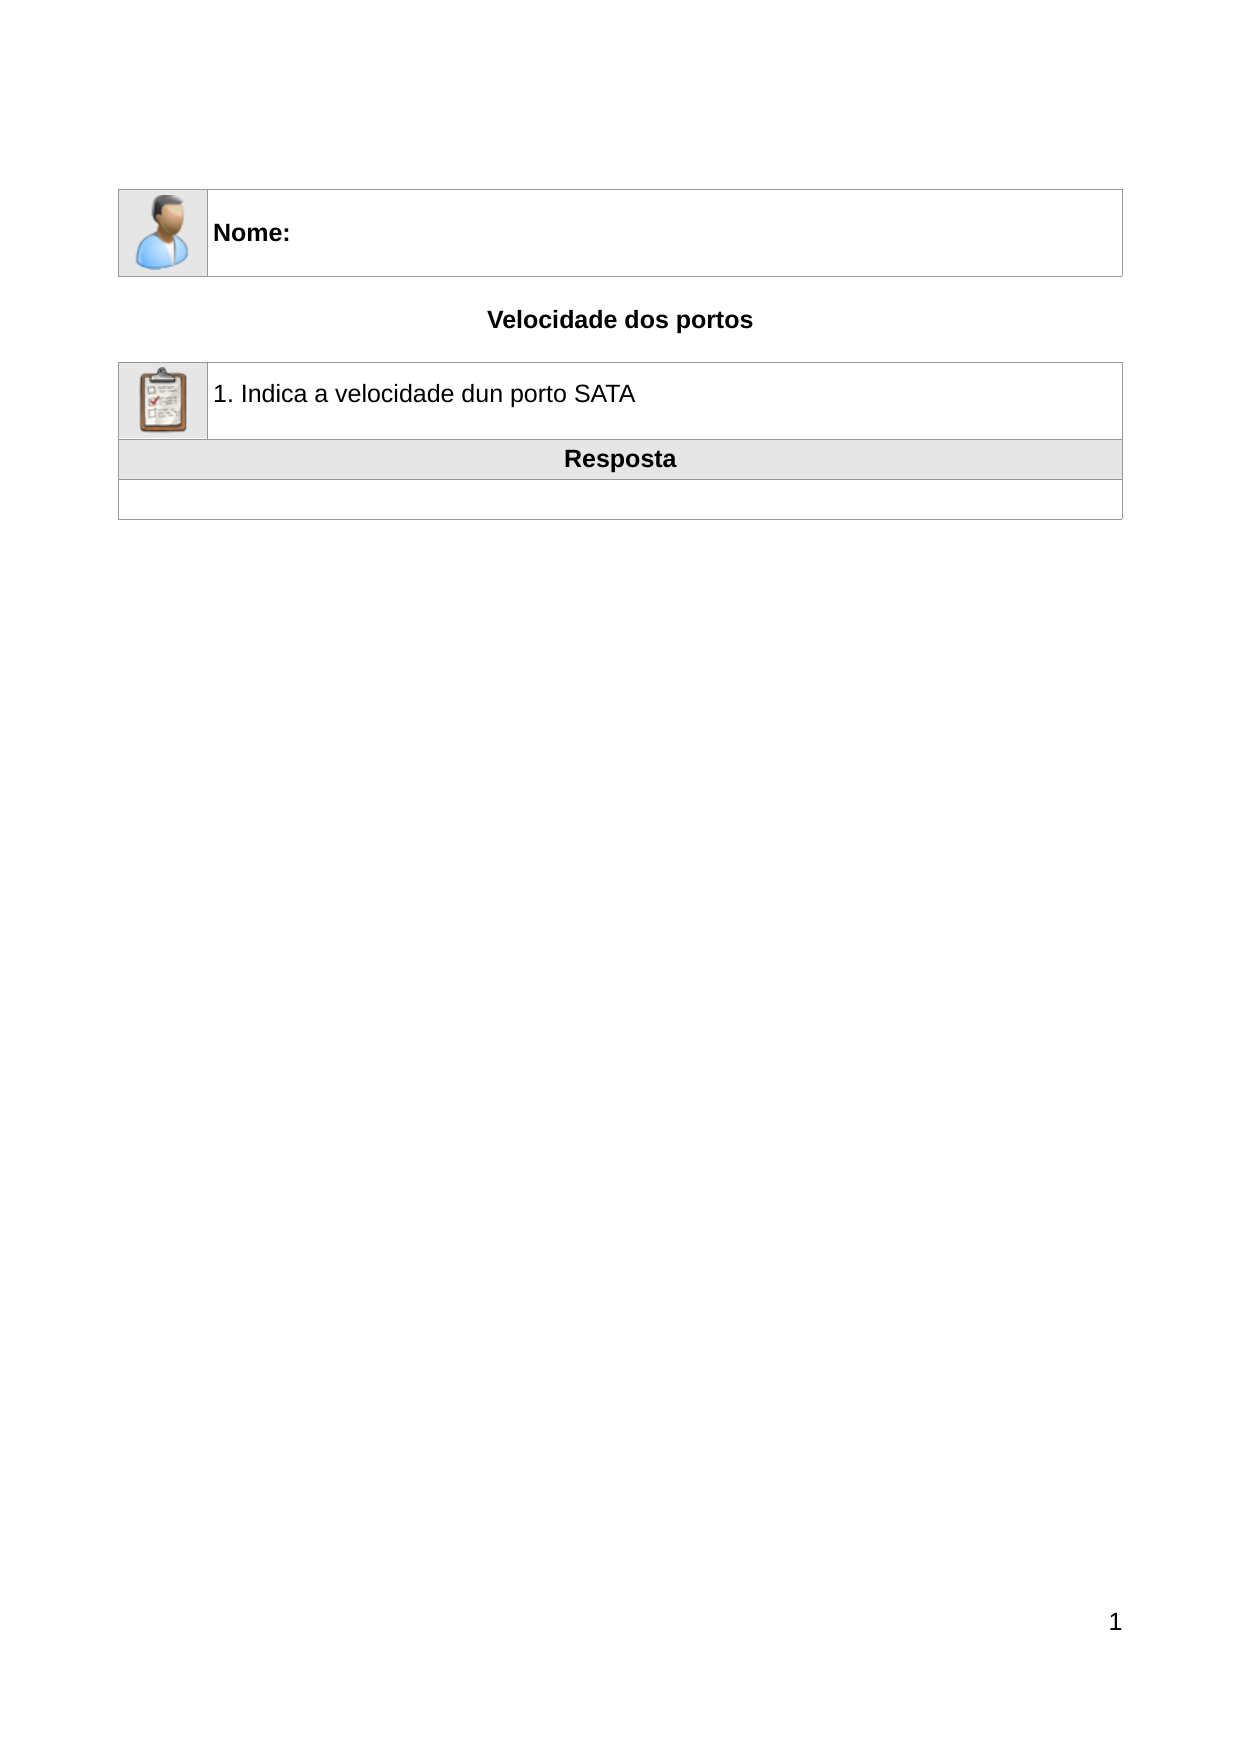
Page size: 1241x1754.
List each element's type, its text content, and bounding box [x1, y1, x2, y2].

picture [130, 367, 195, 433]
table_header Nome: [208, 190, 1122, 276]
table_header [119, 363, 207, 438]
table_header 1. Indica a velocidade dun porto SATA [208, 363, 1122, 438]
text Velocidade dos portos [118, 304, 1122, 333]
table_cell Resposta [119, 440, 1122, 479]
table_header [119, 190, 207, 276]
table_cell [119, 480, 1122, 519]
picture [125, 195, 201, 270]
